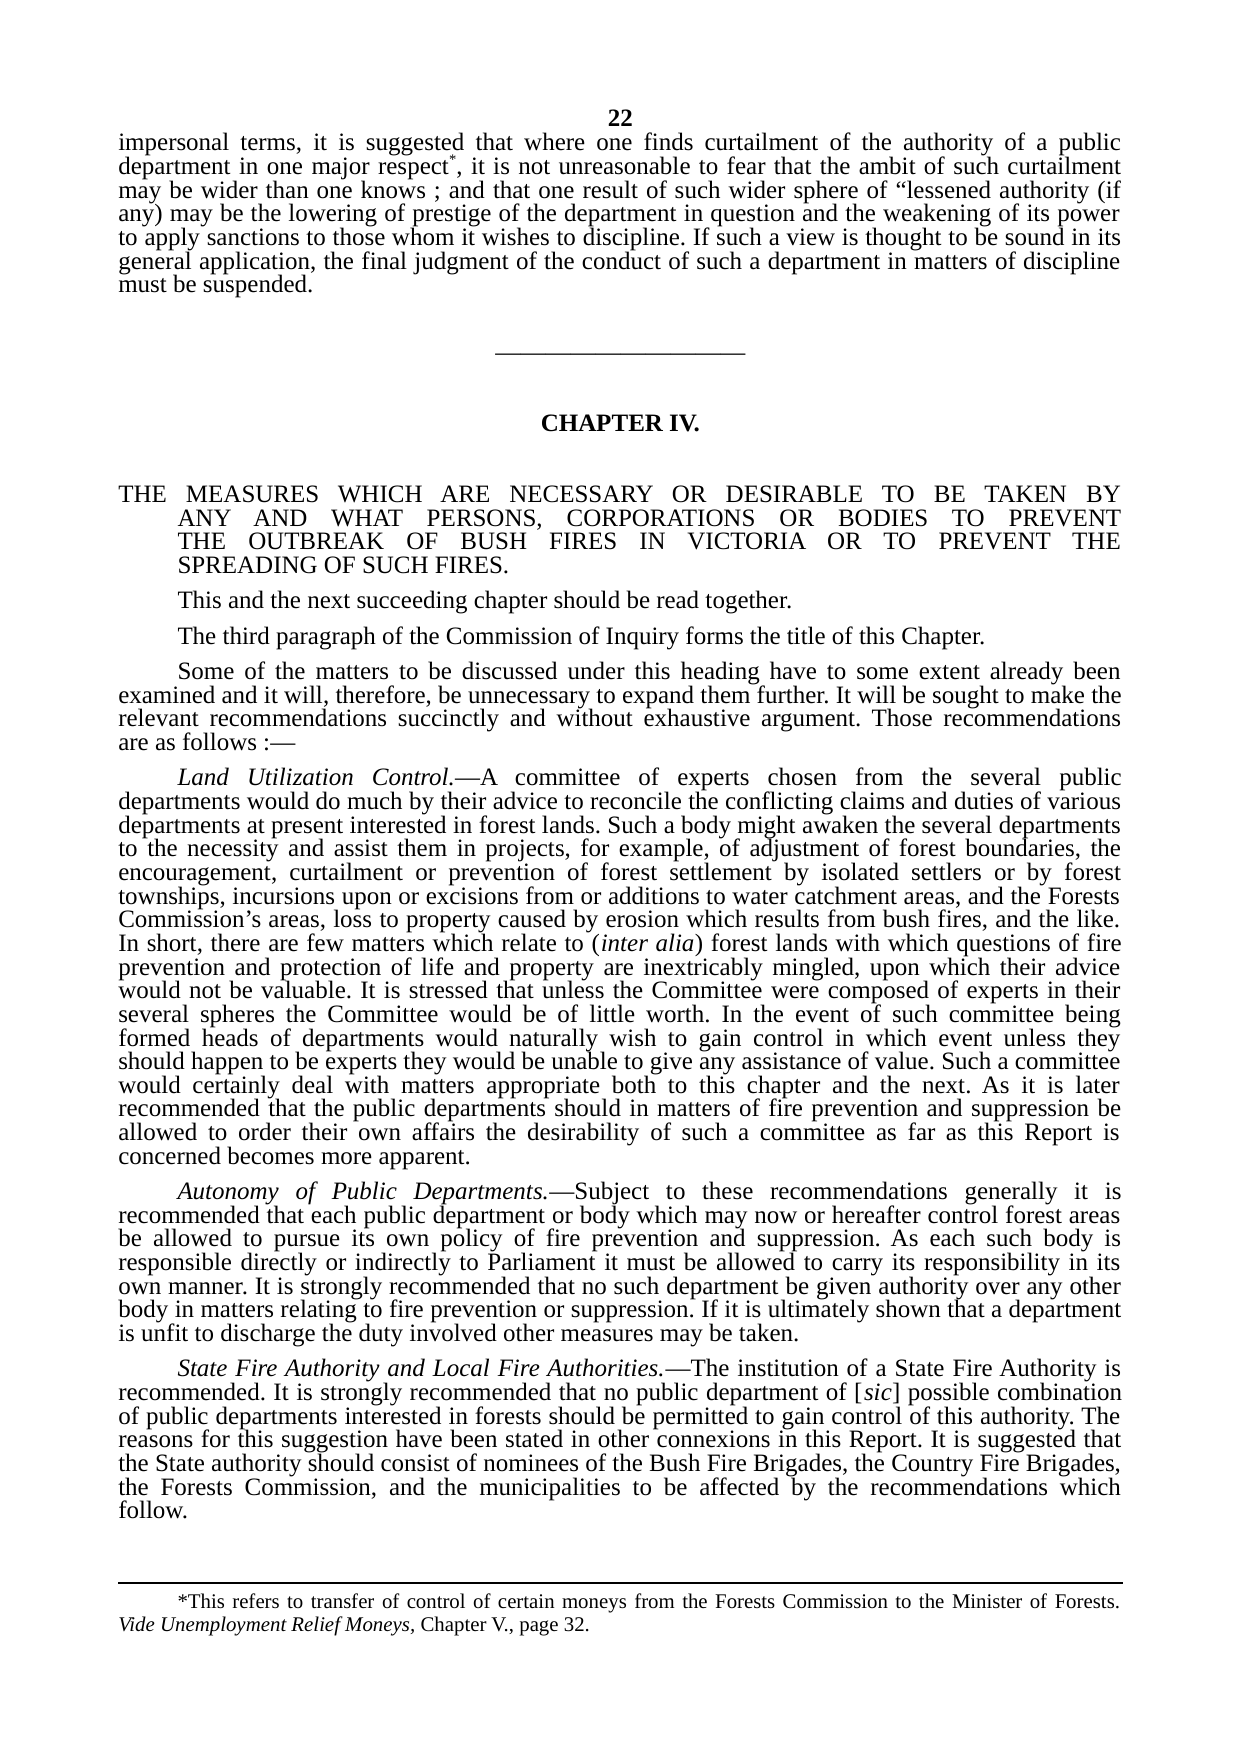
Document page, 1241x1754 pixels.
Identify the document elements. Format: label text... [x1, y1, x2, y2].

text This refers to transfer of control of certain moneys from the Forests Commission to the Minister of Forests. Vide Unemployment Relief Moneys, Chapter V., page 32. [118, 1589, 1122, 1636]
text —————————— [118, 342, 1122, 365]
text CHAPTER IV. [118, 413, 1122, 436]
text impersonal terms, it is suggested that where one finds curtailment of the authority of a public department in one major respect, it is not unreasonable to fear that the ambit of such curtailment may be wider than one knows ; and that one result of such wider sphere of “lessened authority (if any) may be the lowering of prestige of the department in question and the weakening of its power to apply sanctions to those whom it wishes to discipline. If such a view is thought to be sound in its general application, the final judgment of the conduct of such a department in matters of discipline must be suspended. [118, 132, 1122, 297]
text Autonomy of Public Departments.—Subject to these recommendations generally it is recommended that each public department or body which may now or hereafter control forest areas be allowed to pursue its own policy of fire prevention and suppression. As each such body is responsible directly or indirectly to Parliament it must be allowed to carry its responsibility in its own manner. It is strongly recommended that no such department be given authority over any other body in matters relating to fire prevention or suppression. If it is ultimately shown that a department is unfit to discharge the duty involved other measures may be taken. [118, 1181, 1122, 1346]
text This and the next succeeding chapter should be read together. [118, 590, 1122, 613]
text Land Utilization Control.—A committee of experts chosen from the several public departments would do much by their advice to reconcile the conflicting claims and duties of various departments at present interested in forest lands. Such a body might awaken the several departments to the necessity and assist them in projects, for example, of adjustment of forest boundaries, the encouragement, curtailment or prevention of forest settlement by isolated settlers or by forest townships, incursions upon or excisions from or additions to water catchment areas, and the Forests Commission’s areas, loss to property caused by erosion which results from bush fires, and the like. In short, there are few matters which relate to (inter alia) forest lands with which questions of fire prevention and protection of life and property are inextricably mingled, upon which their advice would not be valuable. It is stressed that unless the Committee were composed of experts in their several spheres the Committee would be of little worth. In the event of such committee being formed heads of departments would naturally wish to gain control in which event unless they should happen to be experts they would be unable to give any assistance of value. Such a committee would certainly deal with matters appropriate both to this chapter and the next. As it is later recommended that the public departments should in matters of fire prevention and suppression be allowed to order their own affairs the desirability of such a committee as far as this Report is concerned becomes more apparent. [118, 767, 1122, 1169]
text The third paragraph of the Commission of Inquiry forms the title of this Chapter. [118, 625, 1122, 649]
text THE MEASURES WHICH ARE NECESSARY OR DESIRABLE TO BE TAKEN BY ANY AND WHAT PERSONS, CORPORATIONS OR BODIES TO PREVENT THE OUTBREAK OF BUSH FIRES IN VICTORIA OR TO PREVENT THE SPREADING OF SUCH FIRES. [118, 483, 1122, 578]
text State Fire Authority and Local Fire Authorities.—The institution of a State Fire Authority is recommended. It is strongly recommended that no public department of [sic] possible combination of public departments interested in forests should be permitted to gain control of this authority. The reasons for this suggestion have been stated in other connexions in this Report. It is suggested that the State authority should consist of nominees of the Bush Fire Brigades, the Country Fire Brigades, the Forests Commission, and the municipalities to be affected by the recommendations which follow. [118, 1358, 1122, 1523]
text Some of the matters to be discussed under this heading have to some extent already been examined and it will, therefore, be unnecessary to expand them further. It will be sought to make the relevant recommendations succinctly and without exhaustive argument. Those recommendations are as follows :— [118, 661, 1122, 755]
